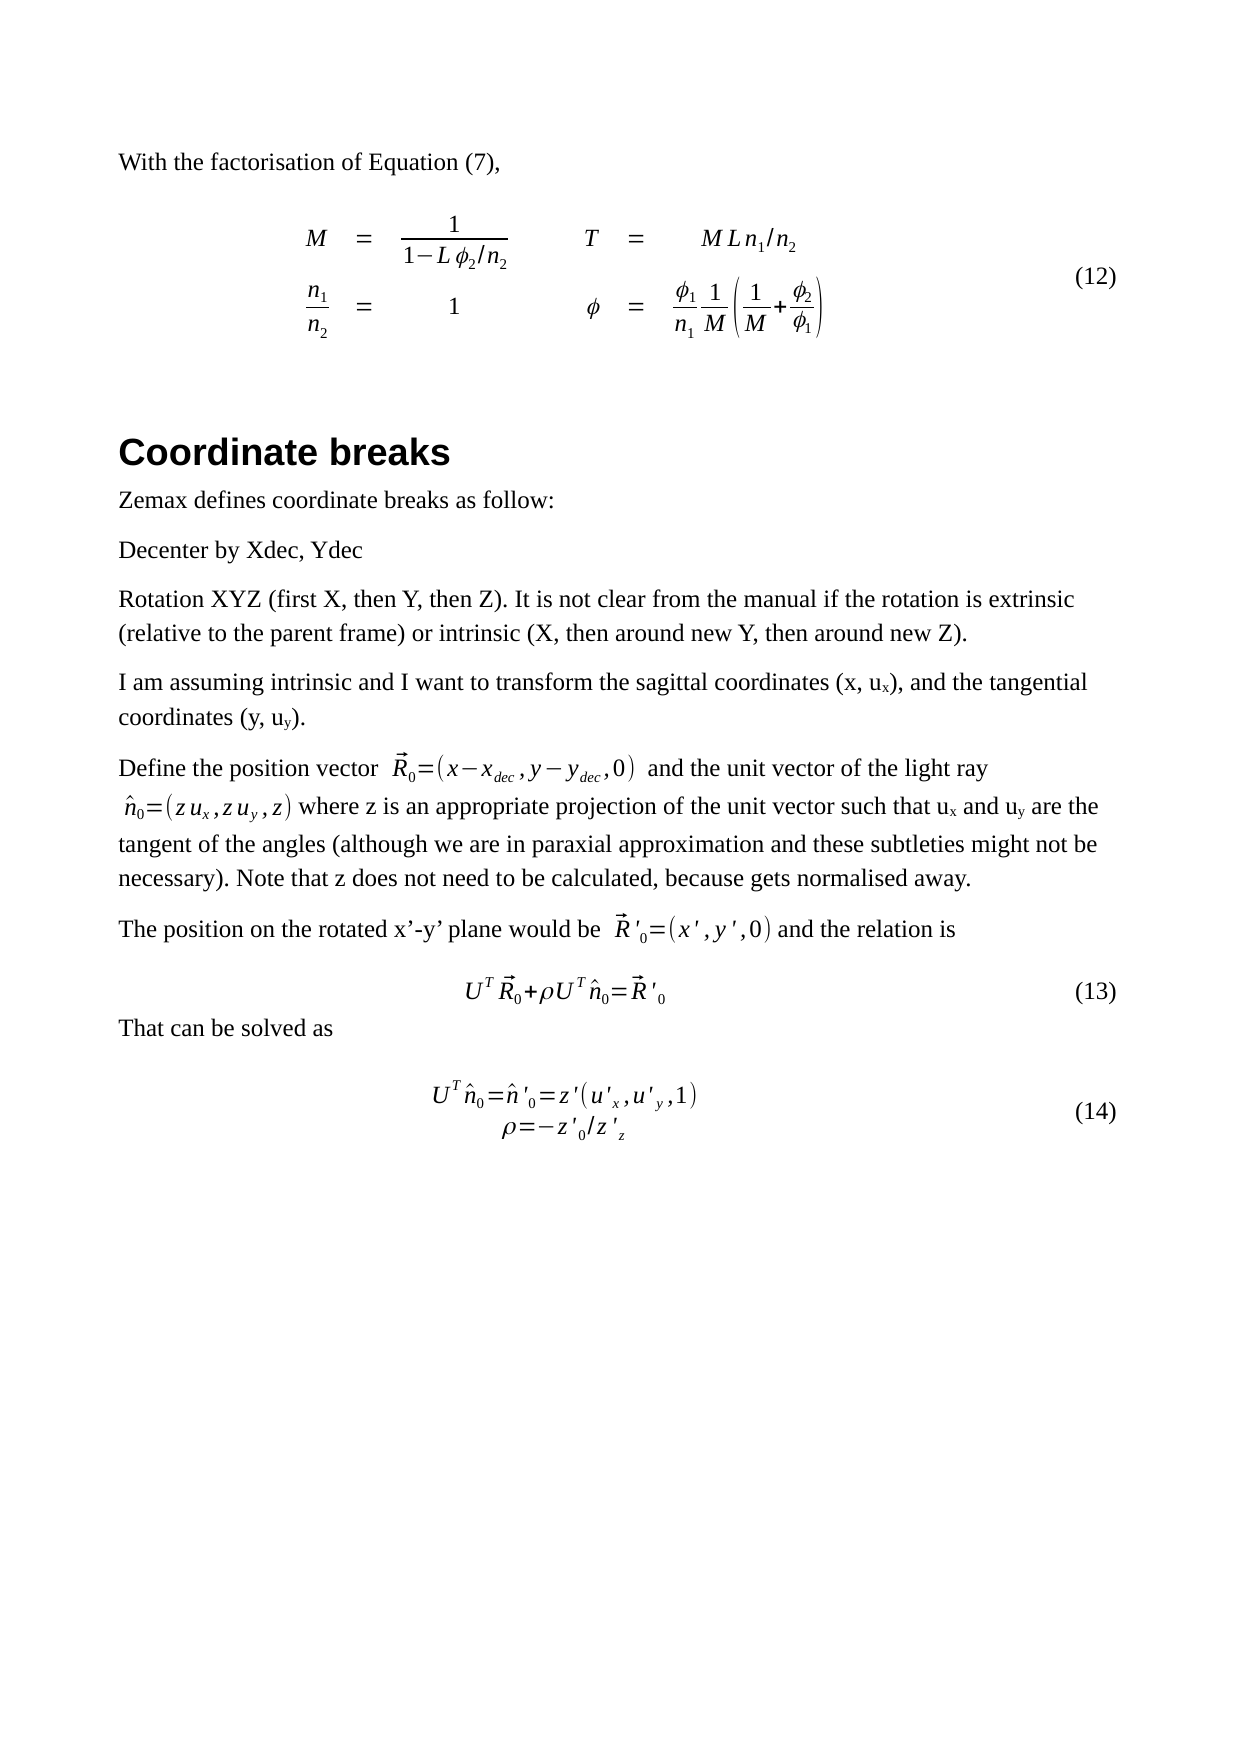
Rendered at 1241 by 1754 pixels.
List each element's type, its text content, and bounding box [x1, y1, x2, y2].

text Define the position vector and the unit vector of the light ray where z is an appropriate projection of the unit vector such that ux and uy are the tangent of the angles (although we are in paraxial approximation and these subtleties might not be necessary). Note that z does not need to be calculated, because gets normalised away. [118, 751, 1122, 892]
table_header [118, 1071, 1010, 1150]
text That can be solved as [118, 1013, 1122, 1042]
text Decenter by Xdec, Ydec [118, 535, 1122, 563]
table_header (14) [1010, 1071, 1122, 1150]
table_header (13) [1010, 967, 1122, 1013]
text Zemax defines coordinate breaks as follow: [118, 486, 1122, 514]
text With the factorisation of Equation (7), [118, 147, 1122, 176]
text Rotation XYZ (first X, then Y, then Z). It is not clear from the manual if the rotation is extrinsic (relative to the parent frame) or intrinsic (X, then around new Y, then around new Z). [118, 584, 1122, 647]
text The position on the rotated x’-y’ plane would be and the relation is [118, 913, 1122, 947]
table_header [118, 204, 1010, 347]
text I am assuming intrinsic and I want to transform the sagittal coordinates (x, ux), and the tangential coordinates (y, uy). [118, 667, 1122, 731]
table_header (12) [1010, 204, 1122, 347]
table_header [118, 967, 1010, 1013]
subtitle Coordinate breaks [118, 429, 1122, 473]
